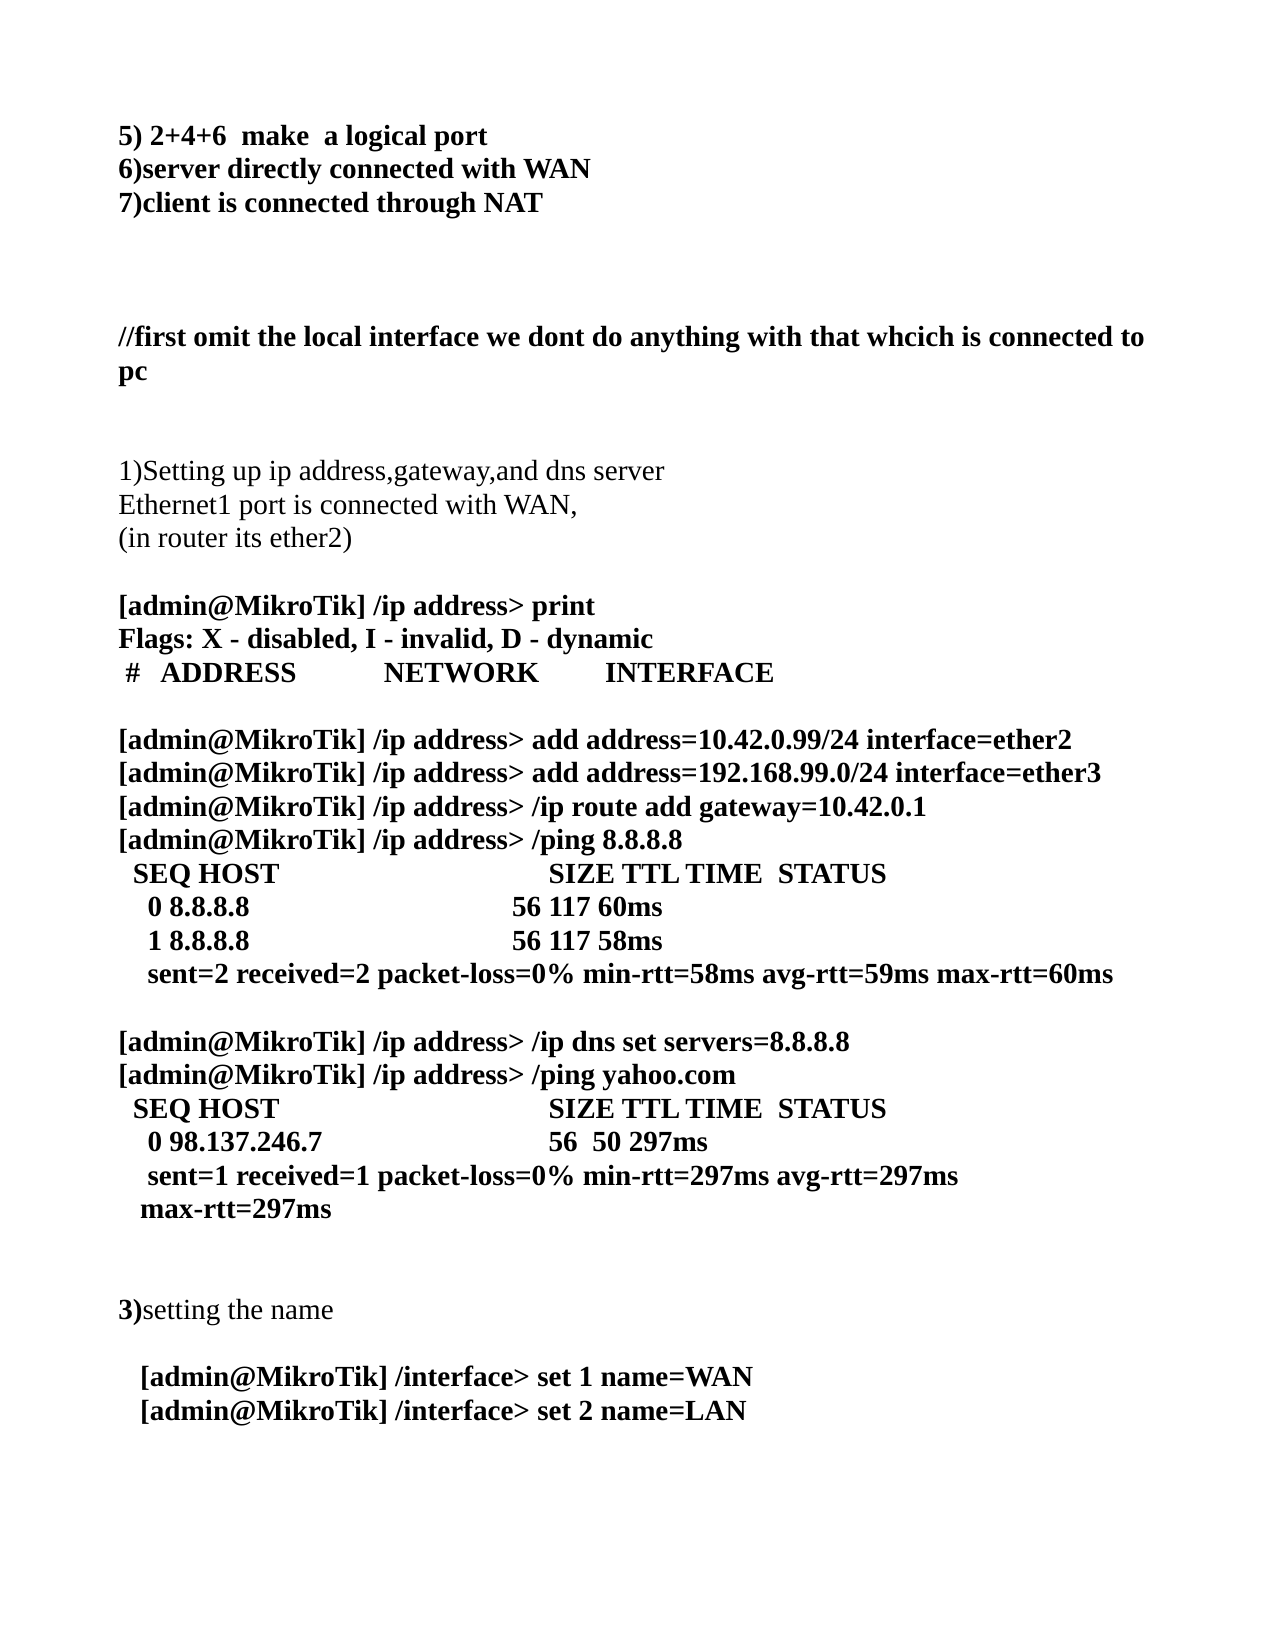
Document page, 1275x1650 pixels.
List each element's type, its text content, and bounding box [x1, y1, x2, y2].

text # ADDRESS NETWORK INTERFACE [118, 655, 1157, 688]
text sent=1 received=1 packet-loss=0% min-rtt=297ms avg-rtt=297ms [118, 1158, 1157, 1191]
text 7)client is connected through NAT [118, 185, 1157, 219]
text [admin@MikroTik] /ip address> print [118, 588, 1157, 621]
text Flags: X - disabled, I - invalid, D - dynamic [118, 621, 1157, 655]
text [admin@MikroTik] /interface> set 2 name=LAN [118, 1393, 1157, 1426]
text [admin@MikroTik] /ip address> /ip dns set servers=8.8.8.8 [118, 1024, 1157, 1057]
text //first omit the local interface we dont do anything with that whcich is connected to pc [118, 319, 1157, 386]
text [admin@MikroTik] /ip address> /ip route add gateway=10.42.0.1 [118, 789, 1157, 822]
text 5) 2+4+6 make a logical port [118, 118, 1157, 152]
text (in router its ether2) [118, 521, 1157, 554]
text SEQ HOST SIZE TTL TIME STATUS [118, 856, 1157, 889]
text 1 8.8.8.8 56 117 58ms [118, 923, 1157, 957]
text 1)Setting up ip address,gateway,and dns server [118, 453, 1157, 487]
text max-rtt=297ms [118, 1191, 1157, 1225]
text [admin@MikroTik] /ip address> add address=10.42.0.99/24 interface=ether2 [118, 722, 1157, 755]
text sent=2 received=2 packet-loss=0% min-rtt=58ms avg-rtt=59ms max-rtt=60ms [118, 957, 1157, 990]
text SEQ HOST SIZE TTL TIME STATUS [118, 1091, 1157, 1124]
text 3)setting the name [118, 1292, 1157, 1326]
text 6)server directly connected with WAN [118, 152, 1157, 185]
text 0 8.8.8.8 56 117 60ms [118, 889, 1157, 923]
text [admin@MikroTik] /interface> set 1 name=WAN [118, 1359, 1157, 1393]
text [admin@MikroTik] /ip address> /ping yahoo.com [118, 1057, 1157, 1091]
text [admin@MikroTik] /ip address> /ping 8.8.8.8 [118, 822, 1157, 856]
text 0 98.137.246.7 56 50 297ms [118, 1124, 1157, 1158]
text [admin@MikroTik] /ip address> add address=192.168.99.0/24 interface=ether3 [118, 755, 1157, 789]
text Ethernet1 port is connected with WAN, [118, 487, 1157, 521]
